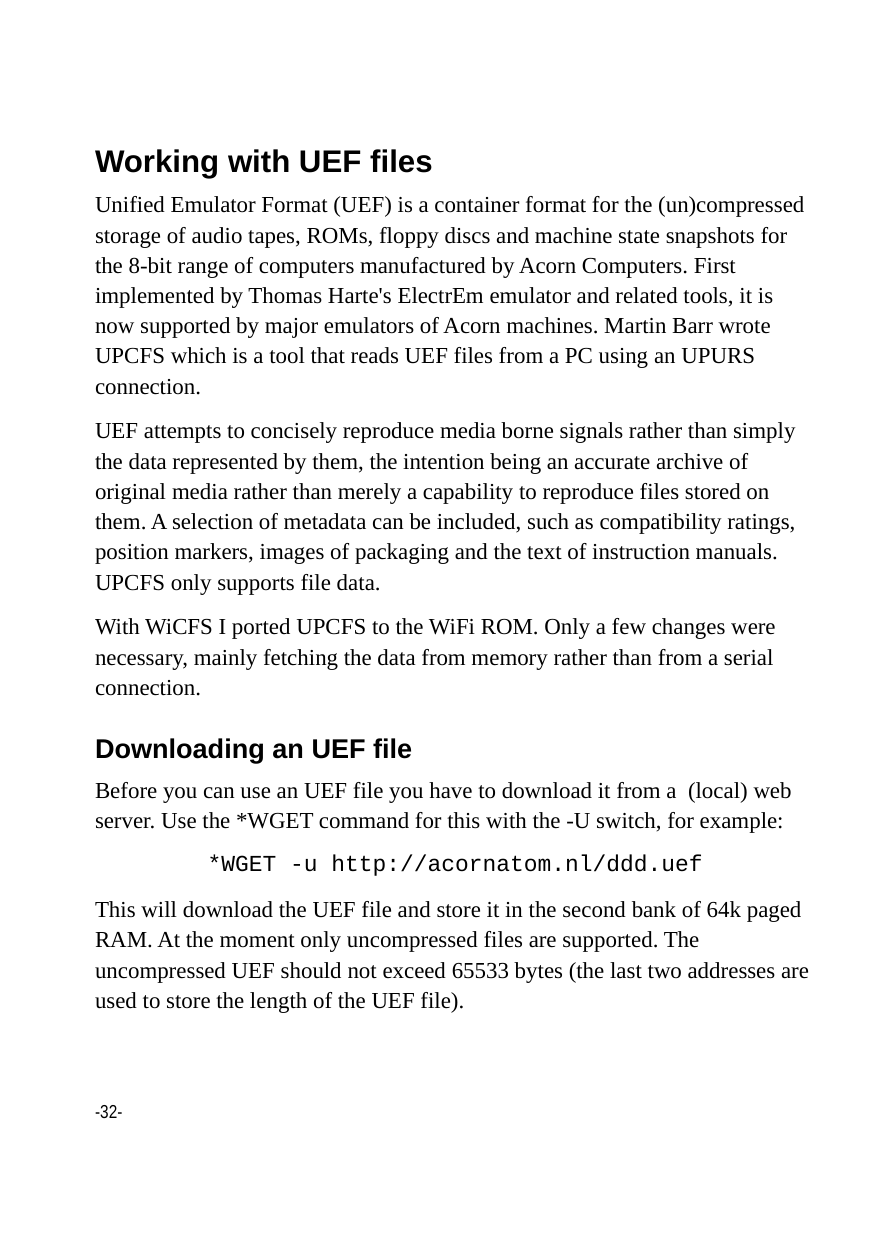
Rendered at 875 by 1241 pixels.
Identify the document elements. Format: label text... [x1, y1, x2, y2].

text With WiCFS I ported UPCFS to the WiFi ROM. Only a few changes were necessary, mainly fetching the data from memory rather than from a serial connection. [95, 613, 815, 700]
text UEF attempts to concisely reproduce media borne signals rather than simply the data represented by them, the intention being an accurate archive of original media rather than merely a capability to reproduce files stored on them. A selection of metadata can be included, such as compatibility ratings, position markers, images of packaging and the text of instruction manuals. UPCFS only supports file data. [95, 418, 815, 595]
text This will download the UEF file and store it in the second bank of 64k paged RAM. At the moment only uncompressed files are supported. The uncompressed UEF should not exceed 65533 bytes (the last two addresses are used to store the length of the UEF file). [95, 896, 815, 1013]
text Before you can use an UEF file you have to download it from a (local) web server. Use the *WGET command for this with the -U switch, for example: [95, 777, 815, 833]
subtitle Working with UEF files [95, 143, 815, 179]
text Unified Emulator Format (UEF) is a container format for the (un)compressed storage of audio tapes, ROMs, floppy discs and machine state snapshots for the 8-bit range of computers manufactured by Acorn Computers. First implemented by Thomas Harte's ElectrEm emulator and related tools, it is now supported by major emulators of Acorn machines. Martin Barr wrote UPCFS which is a tool that reads UEF files from a PC using an UPURS connection. [95, 192, 815, 399]
text *WGET -u http://acornatom.nl/ddd.uef [95, 852, 815, 878]
subtitle Downloading an UEF file [95, 733, 815, 764]
